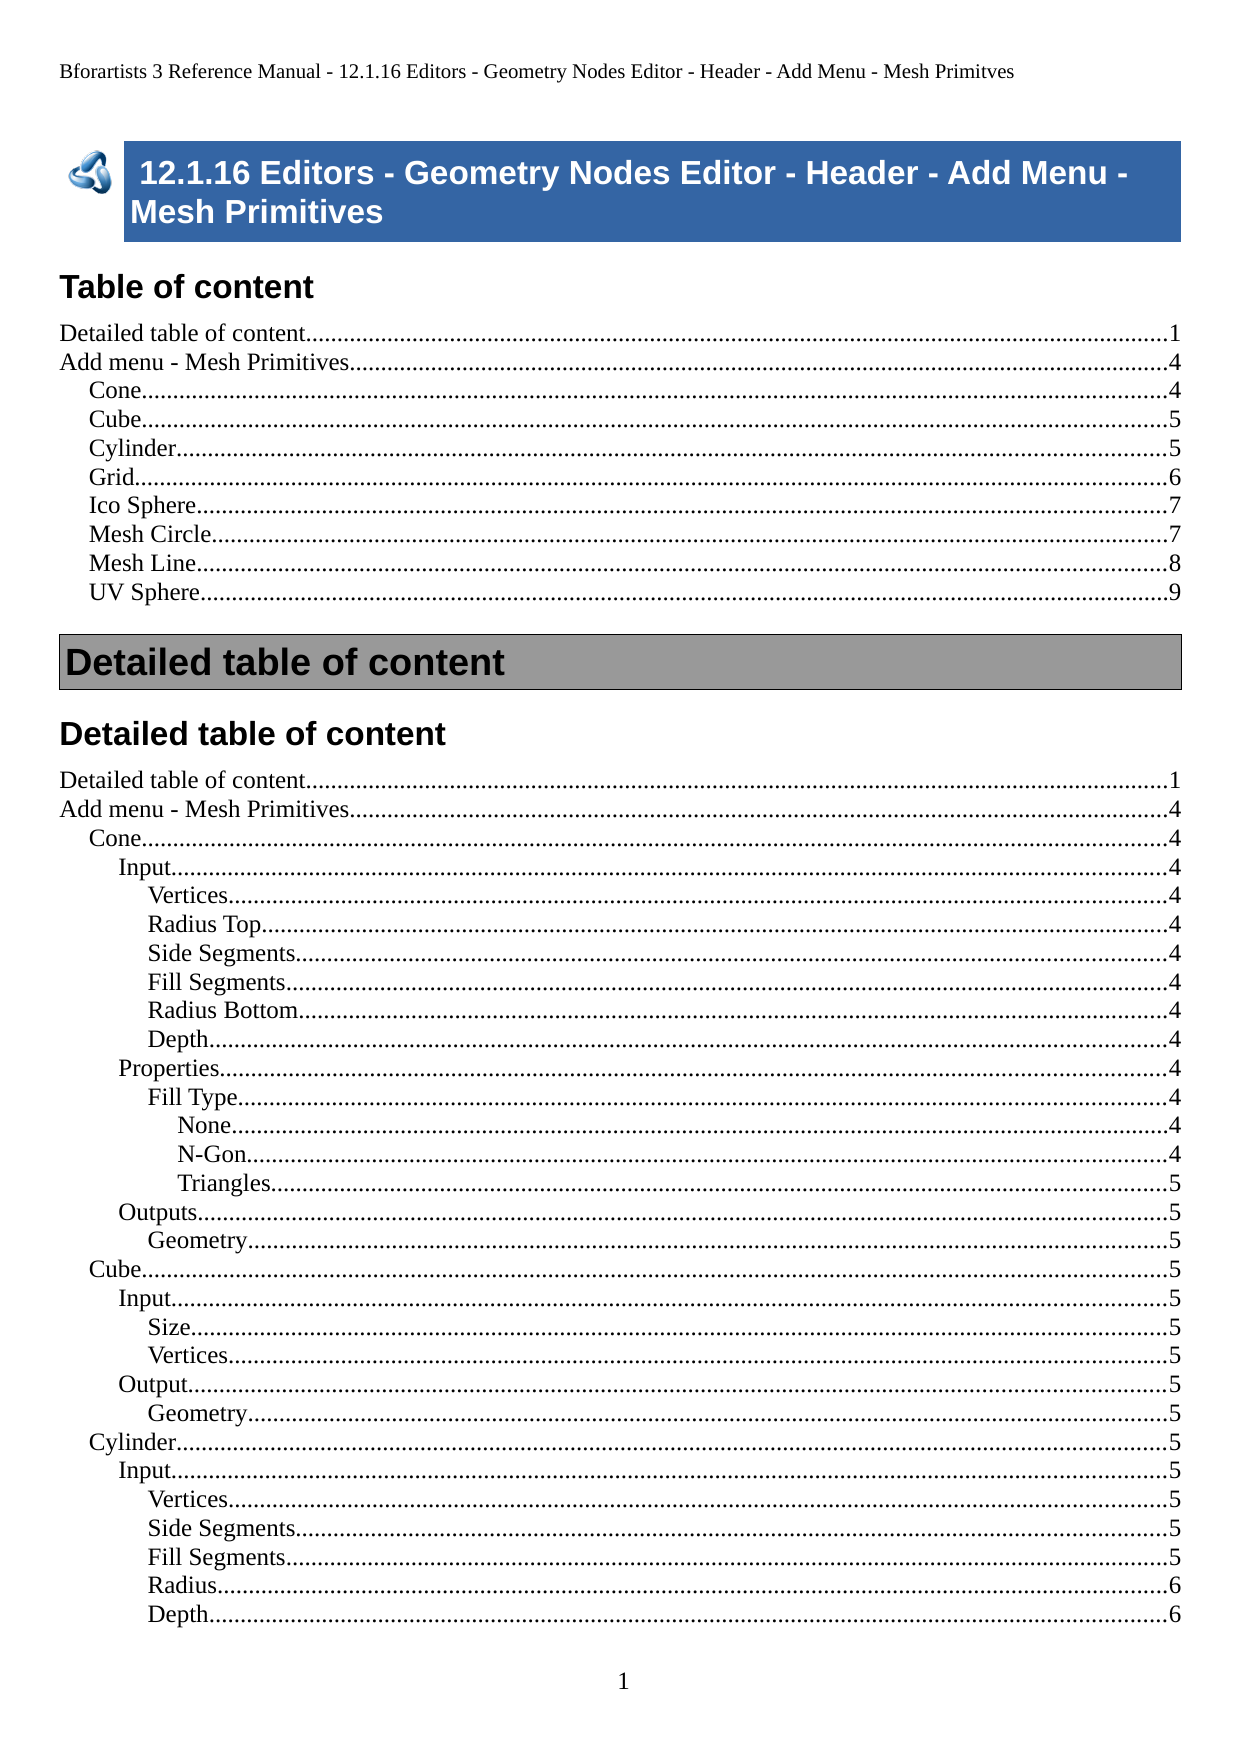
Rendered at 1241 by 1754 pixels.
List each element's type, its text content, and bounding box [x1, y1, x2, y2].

text Input 4 [118, 852, 1181, 880]
text Fill Segments 4 [147, 967, 1181, 995]
text Cone 4 [88, 823, 1181, 852]
text Vertices 5 [147, 1484, 1181, 1513]
text Vertices 5 [147, 1340, 1181, 1369]
text Fill Type 4 [147, 1082, 1181, 1110]
text Cube 5 [88, 404, 1181, 433]
table_header 12.1.16 Editors - Geometry Nodes Editor - Header - Add Menu - Mesh Primitives [124, 141, 1181, 242]
text Cube 5 [88, 1254, 1181, 1283]
subtitle Table of content [59, 267, 1181, 305]
text Vertices 4 [147, 880, 1181, 909]
text Mesh Line 8 [88, 548, 1181, 577]
text Add menu - Mesh Primitives 4 [59, 794, 1181, 823]
table_header Detailed table of content [60, 635, 1181, 689]
text None 4 [177, 1110, 1181, 1139]
text Mesh Circle 7 [88, 519, 1181, 548]
subtitle Detailed table of content [59, 714, 1181, 753]
text Detailed table of content 1 [59, 318, 1181, 347]
text Outputs 5 [118, 1197, 1181, 1225]
text Ico Sphere 7 [88, 490, 1181, 519]
text Input 5 [118, 1455, 1181, 1484]
text Side Segments 5 [147, 1513, 1181, 1542]
text Radius Top 4 [147, 909, 1181, 938]
text Output 5 [118, 1369, 1181, 1398]
text Properties 4 [118, 1053, 1181, 1082]
text Grid 6 [88, 462, 1181, 490]
text Input 5 [118, 1283, 1181, 1312]
text Cone 4 [88, 375, 1181, 404]
text Fill Segments 5 [147, 1542, 1181, 1570]
text Depth 6 [147, 1599, 1181, 1628]
text Detailed table of content 1 [59, 765, 1181, 794]
text Radius 6 [147, 1570, 1181, 1599]
text Triangles 5 [177, 1168, 1181, 1197]
text Add menu - Mesh Primitives 4 [59, 347, 1181, 375]
table_header [59, 141, 124, 242]
text UV Sphere 9 [88, 577, 1181, 605]
text N-Gon 4 [177, 1139, 1181, 1168]
text Cylinder 5 [88, 433, 1181, 462]
text Depth 4 [147, 1024, 1181, 1053]
text Radius Bottom 4 [147, 995, 1181, 1024]
text Size 5 [147, 1312, 1181, 1340]
text Geometry 5 [147, 1225, 1181, 1254]
text Geometry 5 [147, 1398, 1181, 1427]
text Side Segments 4 [147, 938, 1181, 967]
text Cylinder 5 [88, 1427, 1181, 1455]
picture [65, 147, 114, 197]
